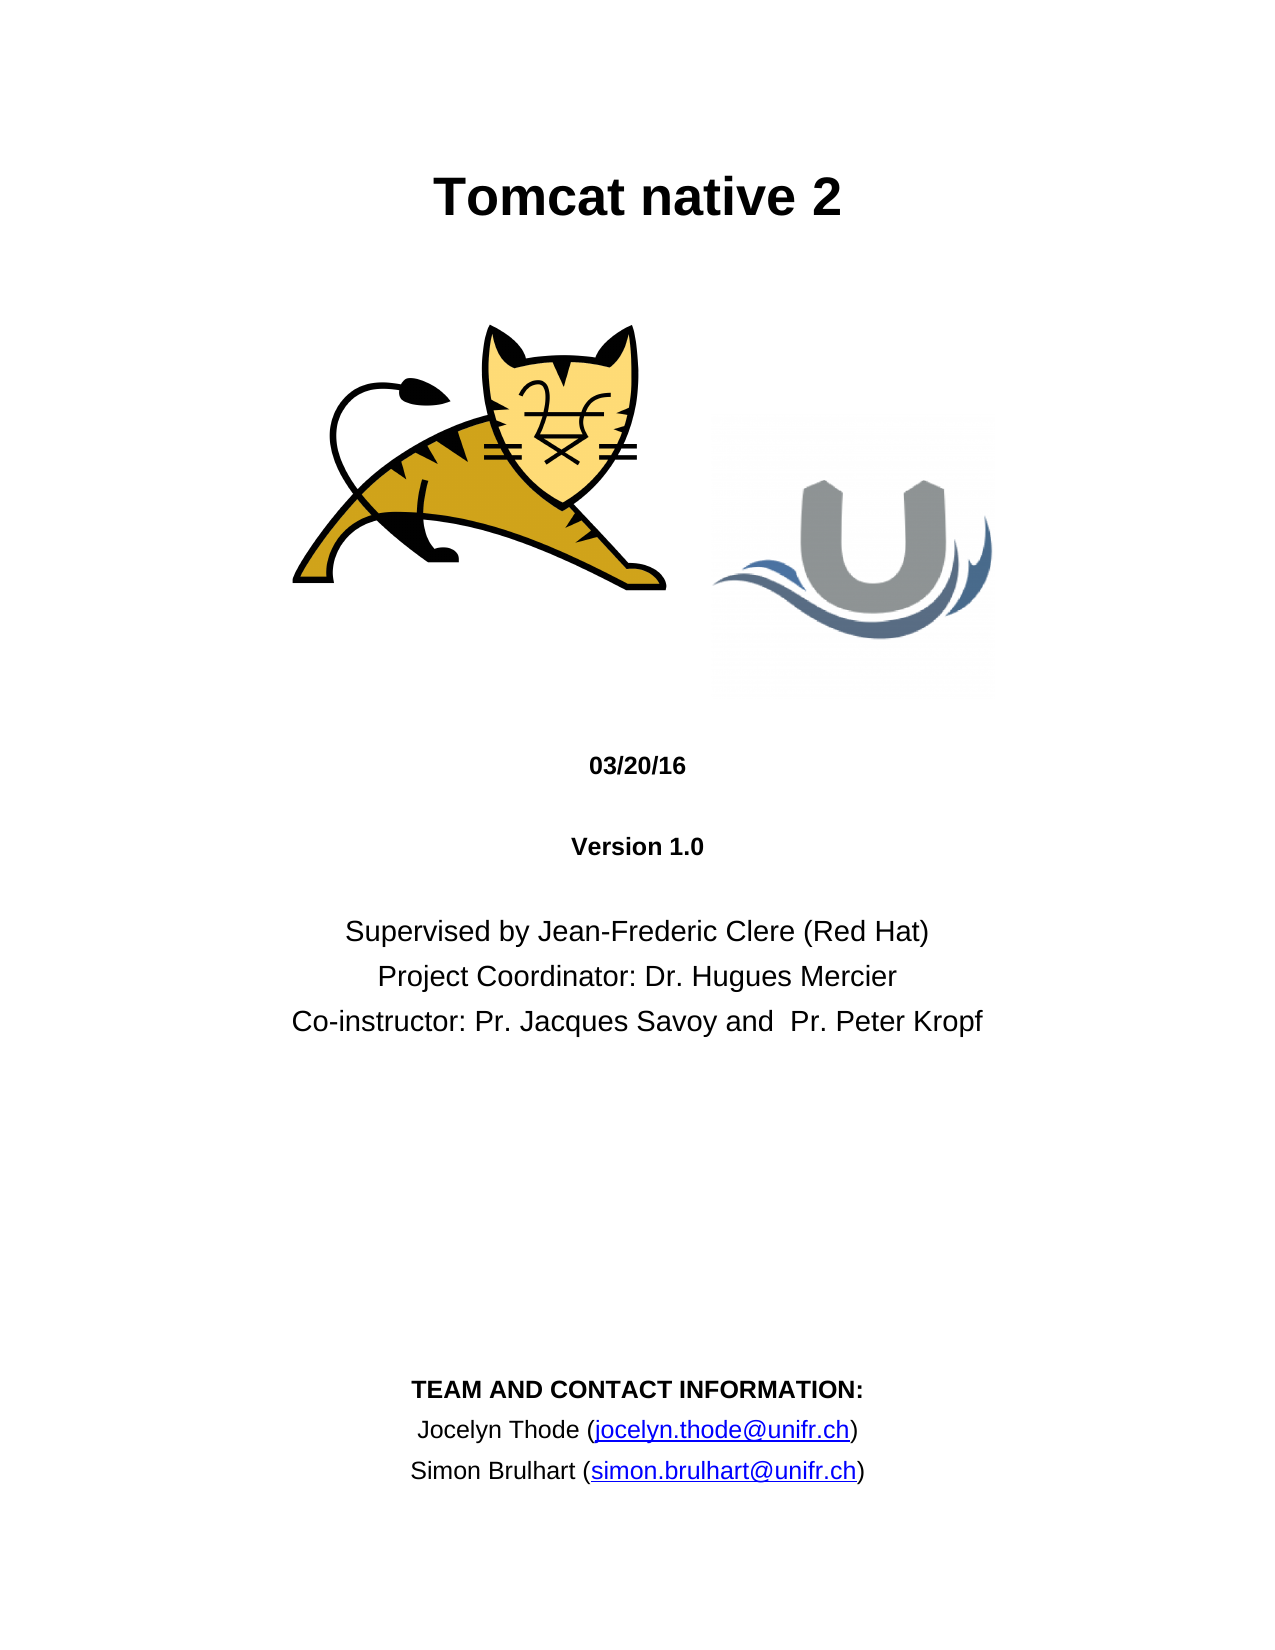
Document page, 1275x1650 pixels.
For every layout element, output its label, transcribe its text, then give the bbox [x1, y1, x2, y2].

text Co-instructor: Pr. Jacques Savoy and Pr. Peter Kropf [147, 1004, 1128, 1038]
text Project Coordinator: Dr. Hugues Mercier [147, 959, 1128, 992]
text Supervised by Jean-Frederic Clere (Red Hat) [147, 913, 1128, 947]
text Version 1.0 [147, 832, 1128, 861]
text 03/20/16 [147, 751, 1128, 780]
text Tomcat native 2 [147, 164, 1128, 227]
picture [280, 312, 995, 699]
text Jocelyn Thode (jocelyn.thode@unifr.ch) [147, 1415, 1128, 1444]
text Simon Brulhart (simon.brulhart@unifr.ch) [147, 1456, 1128, 1485]
text TEAM AND CONTACT INFORMATION: [147, 1375, 1128, 1403]
